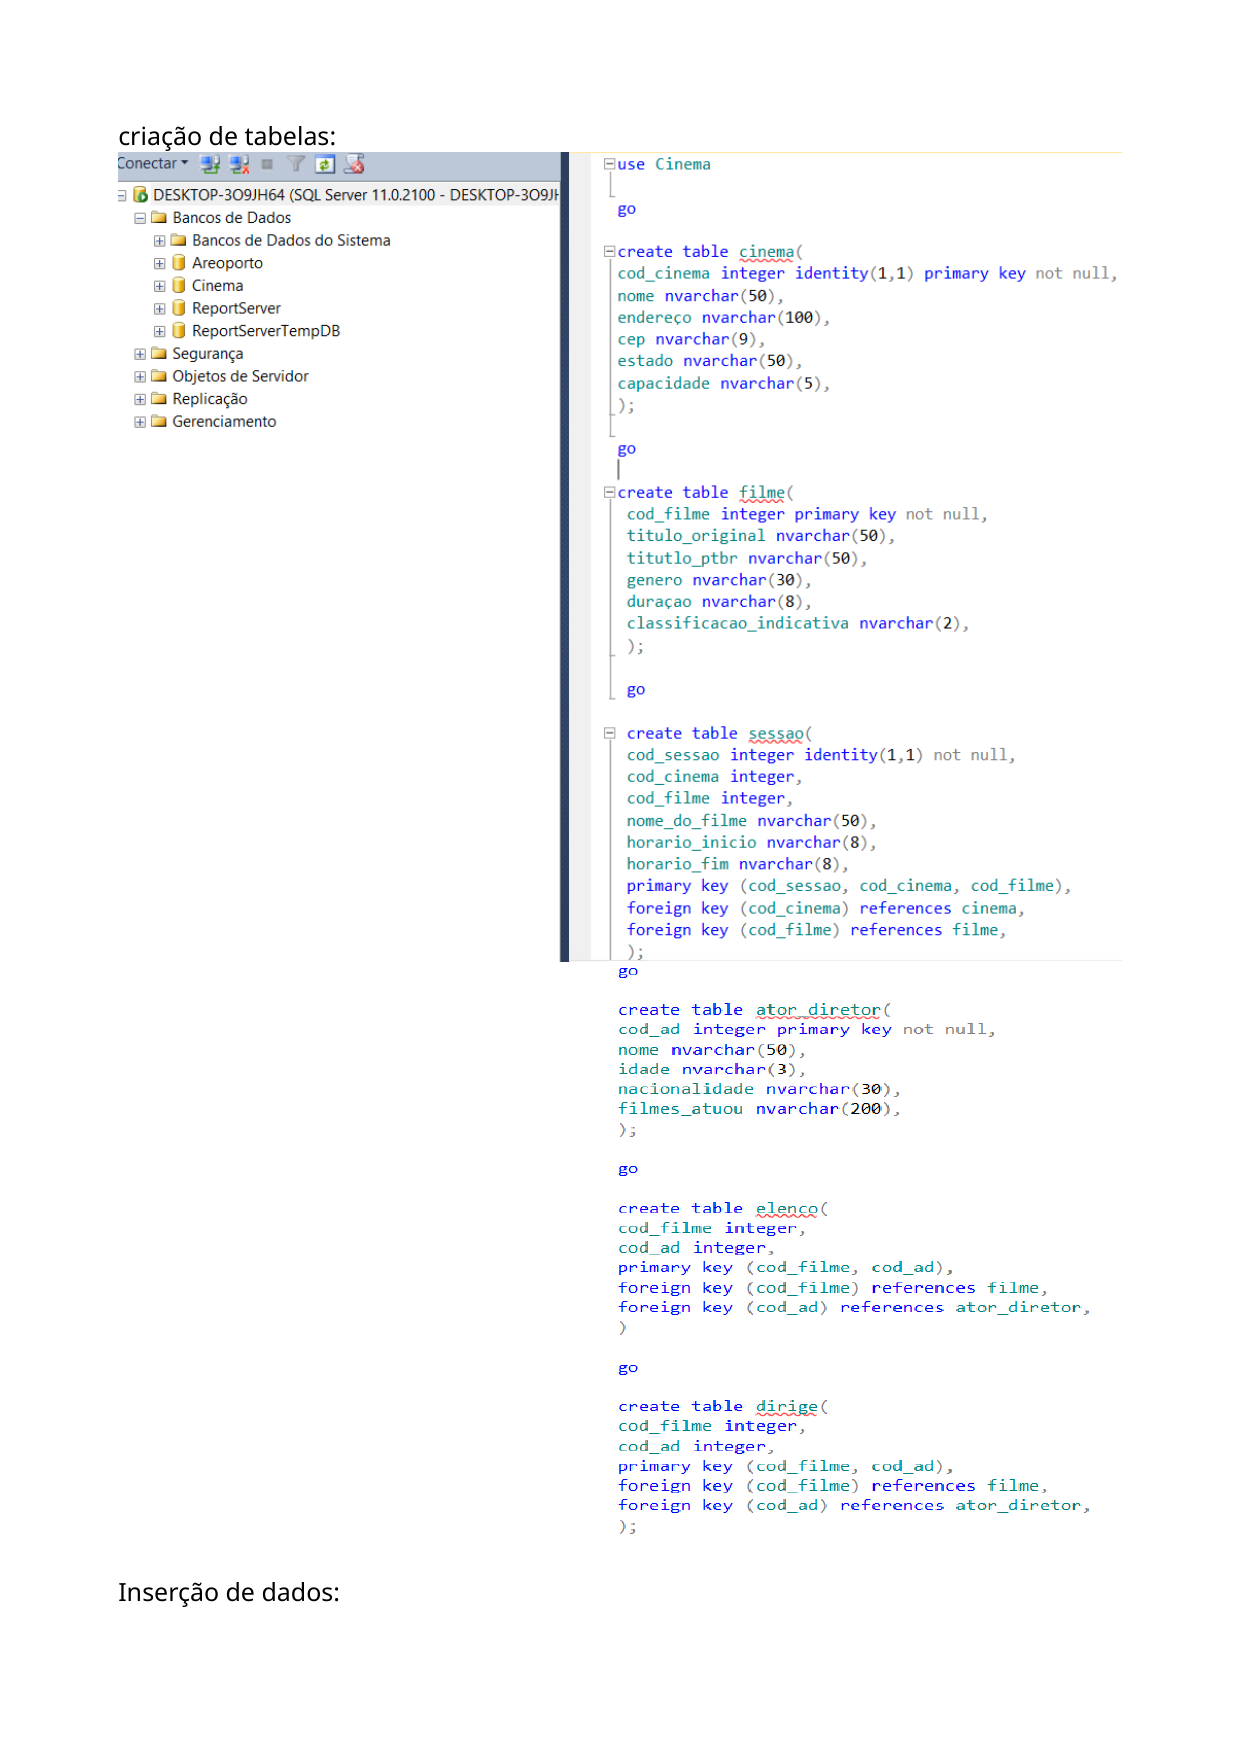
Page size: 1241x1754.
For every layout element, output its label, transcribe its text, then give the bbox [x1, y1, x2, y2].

text criação de tabelas: [118, 118, 1122, 152]
picture [118, 152, 1123, 1548]
text Inserção de dados: [118, 1575, 1122, 1609]
